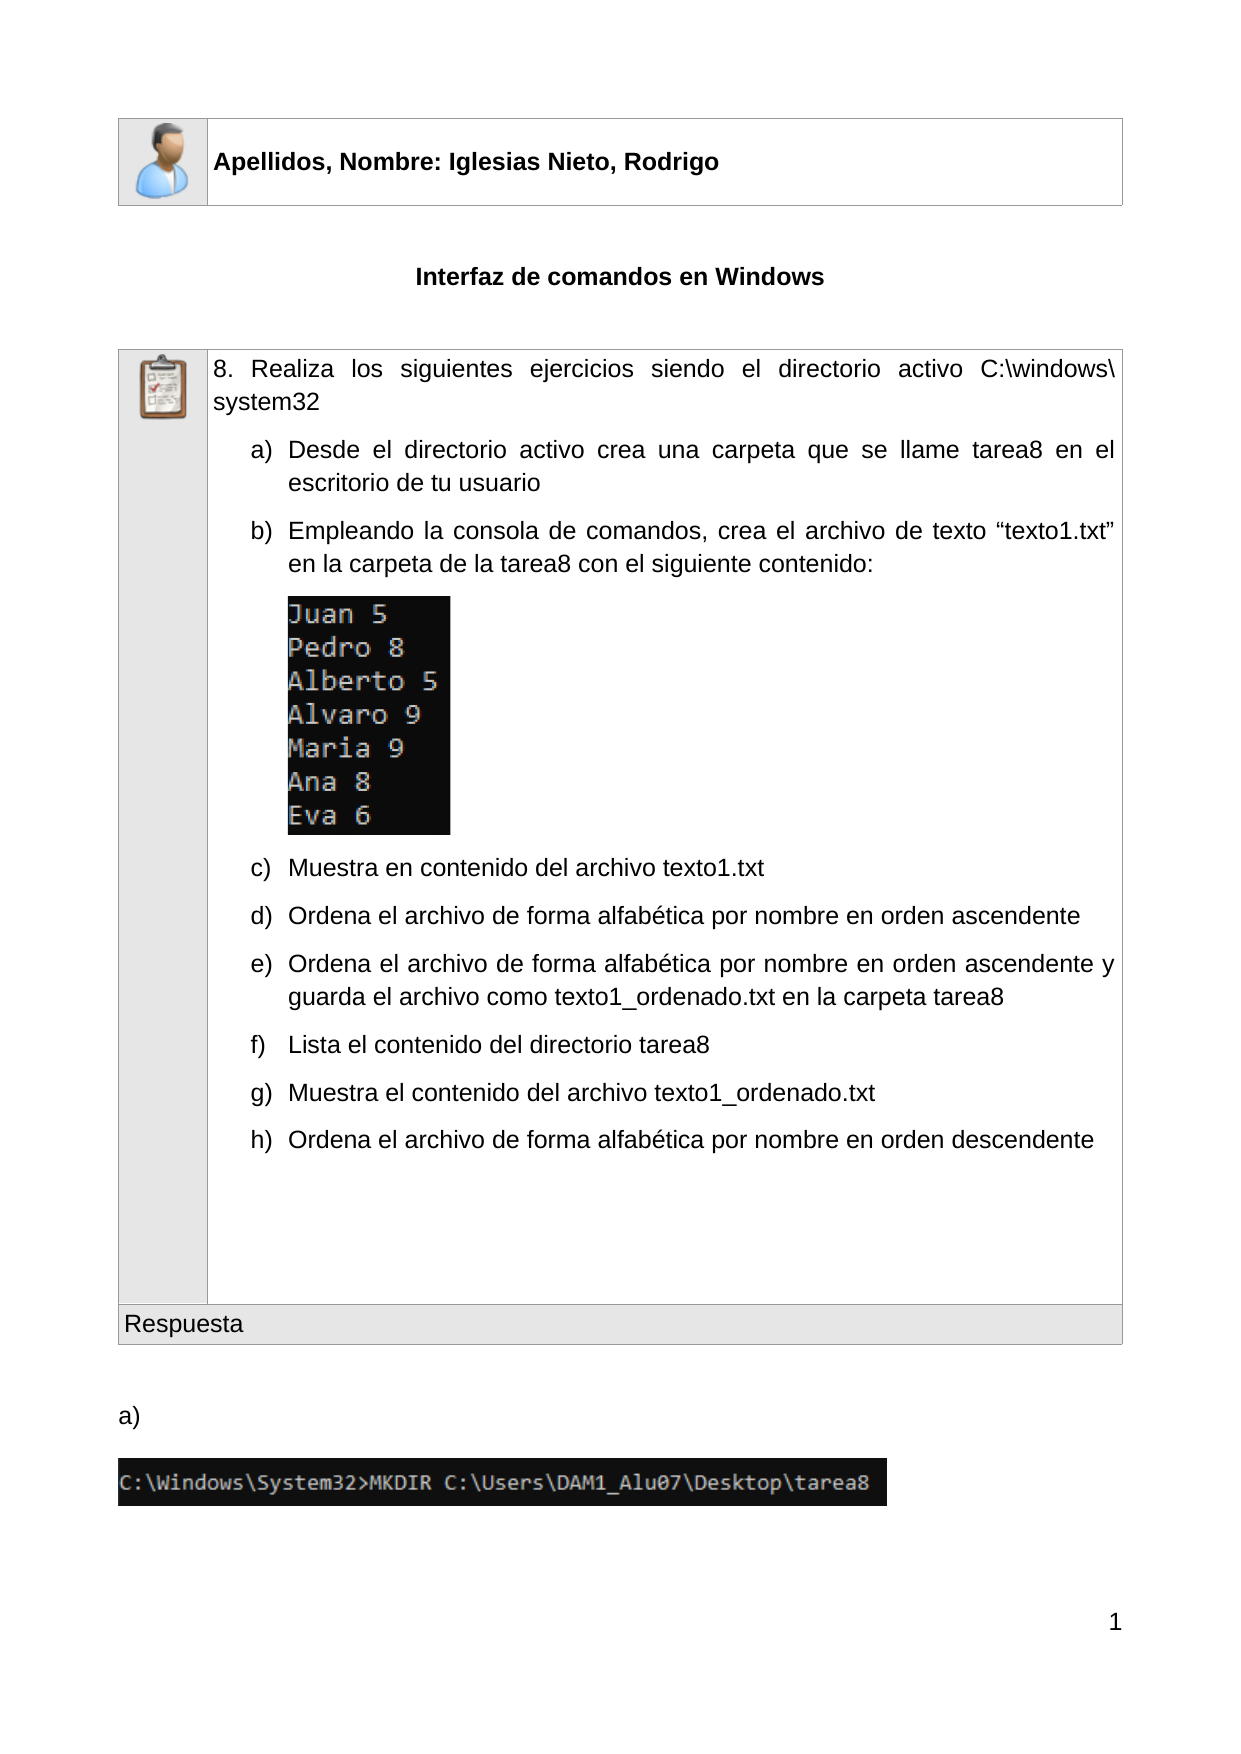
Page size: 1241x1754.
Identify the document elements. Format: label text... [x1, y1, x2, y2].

table_header [119, 119, 207, 205]
table_cell Respuesta [119, 1305, 1122, 1344]
picture [130, 354, 195, 420]
picture [125, 123, 201, 199]
picture [287, 596, 451, 835]
table_header [119, 350, 207, 1303]
table_header Apellidos, Nombre: Iglesias Nieto, Rodrigo [208, 119, 1122, 205]
text a) [118, 1401, 1122, 1430]
table_header 8. Realiza los siguientes ejercicios siendo el directorio activo C:\windows\system32 Desde el directorio activo crea una carpeta que se llame tarea8 en el escritorio de tu usuario Empleando la consola de comandos, crea el archivo de texto “texto1.txt” en la carpeta de la tarea8 con el siguiente contenido: Muestra en contenido del archivo texto1.txt Ordena el archivo de forma alfabética por nombre en orden ascendente Ordena el archivo de forma alfabética por nombre en orden ascendente y guarda el archivo como texto1_ordenado.txt en la carpeta tarea8 Lista el contenido del directorio tarea8 Muestra el contenido del archivo texto1_ordenado.txt Ordena el archivo de forma alfabética por nombre en orden descendente [208, 350, 1122, 1303]
text Interfaz de comandos en Windows [118, 262, 1122, 291]
picture [118, 1458, 887, 1506]
